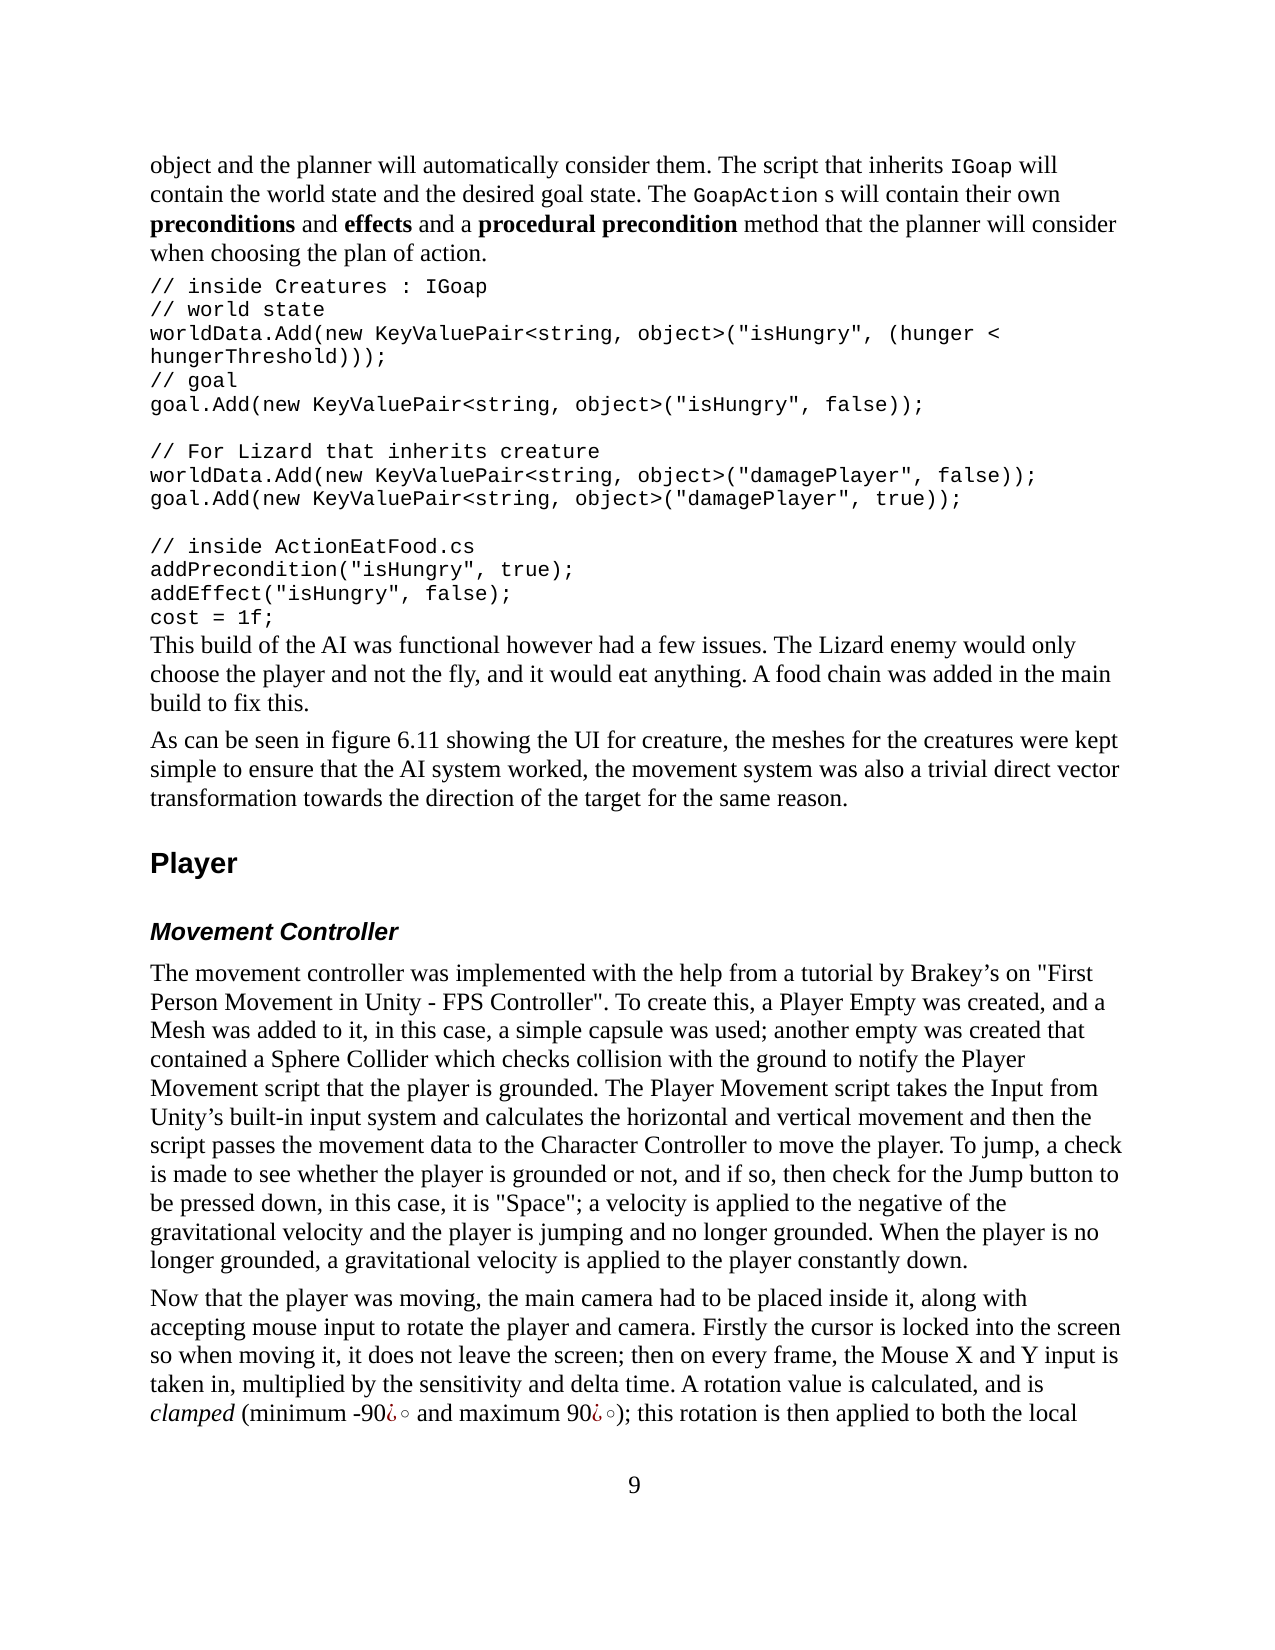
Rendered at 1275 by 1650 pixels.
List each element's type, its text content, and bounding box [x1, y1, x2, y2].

text addPrecondition("isHungry", true); [150, 559, 1125, 583]
subtitle Player [150, 846, 1125, 879]
text goal.Add(new KeyValuePair<string, object>("isHungry", false)); [150, 394, 1125, 417]
text cost = 1f; [150, 607, 1125, 630]
text worldData.Add(new KeyValuePair<string, object>("isHungry", (hunger < hungerThreshold))); [150, 323, 1125, 370]
text // For Lizard that inherits creature [150, 441, 1125, 465]
text // inside Creatures : IGoap [150, 276, 1125, 299]
text This build of the AI was functional however had a few issues. The Lizard enemy would only choose the player and not the fly, and it would eat anything. A food chain was added in the main build to fix this. [150, 630, 1125, 717]
text Now that the player was moving, the main camera had to be placed inside it, along with accepting mouse input to rotate the player and camera. Firstly the cursor is locked into the screen so when moving it, it does not leave the screen; then on every frame, the Mouse X and Y input is taken in, multiplied by the sensitivity and delta time. A rotation value is calculated, and is clamped (minimum -90 and maximum 90); this rotation is then applied to both the local [150, 1283, 1125, 1427]
text worldData.Add(new KeyValuePair<string, object>("damagePlayer", false)); [150, 465, 1125, 488]
text object and the planner will automatically consider them. The script that inherits IGoap will contain the world state and the desired goal state. The GoapAction s will contain their own preconditions and effects and a procedural precondition method that the planner will consider when choosing the plan of action. [150, 150, 1125, 267]
text goal.Add(new KeyValuePair<string, object>("damagePlayer", true)); [150, 488, 1125, 512]
text // world state [150, 299, 1125, 323]
subtitle Movement Controller [150, 917, 1125, 945]
text The movement controller was implemented with the help from a tutorial by Brakey’s on "First Person Movement in Unity - FPS Controller". To create this, a Player Empty was created, and a Mesh was added to it, in this case, a simple capsule was used; another empty was created that contained a Sphere Collider which checks collision with the ground to notify the Player Movement script that the player is grounded. The Player Movement script takes the Input from Unity’s built-in input system and calculates the horizontal and vertical movement and then the script passes the movement data to the Character Controller to move the player. To jump, a check is made to see whether the player is grounded or not, and if so, then check for the Jump button to be pressed down, in this case, it is "Space"; a velocity is applied to the negative of the gravitational velocity and the player is jumping and no longer grounded. When the player is no longer grounded, a gravitational velocity is applied to the player constantly down. [150, 958, 1125, 1274]
text // goal [150, 370, 1125, 394]
text As can be seen in figure 6.11 showing the UI for creature, the meshes for the creatures were kept simple to ensure that the AI system worked, the movement system was also a trivial direct vector transformation towards the direction of the target for the same reason. [150, 726, 1125, 812]
text addEffect("isHungry", false); [150, 583, 1125, 607]
text // inside ActionEatFood.cs [150, 536, 1125, 559]
